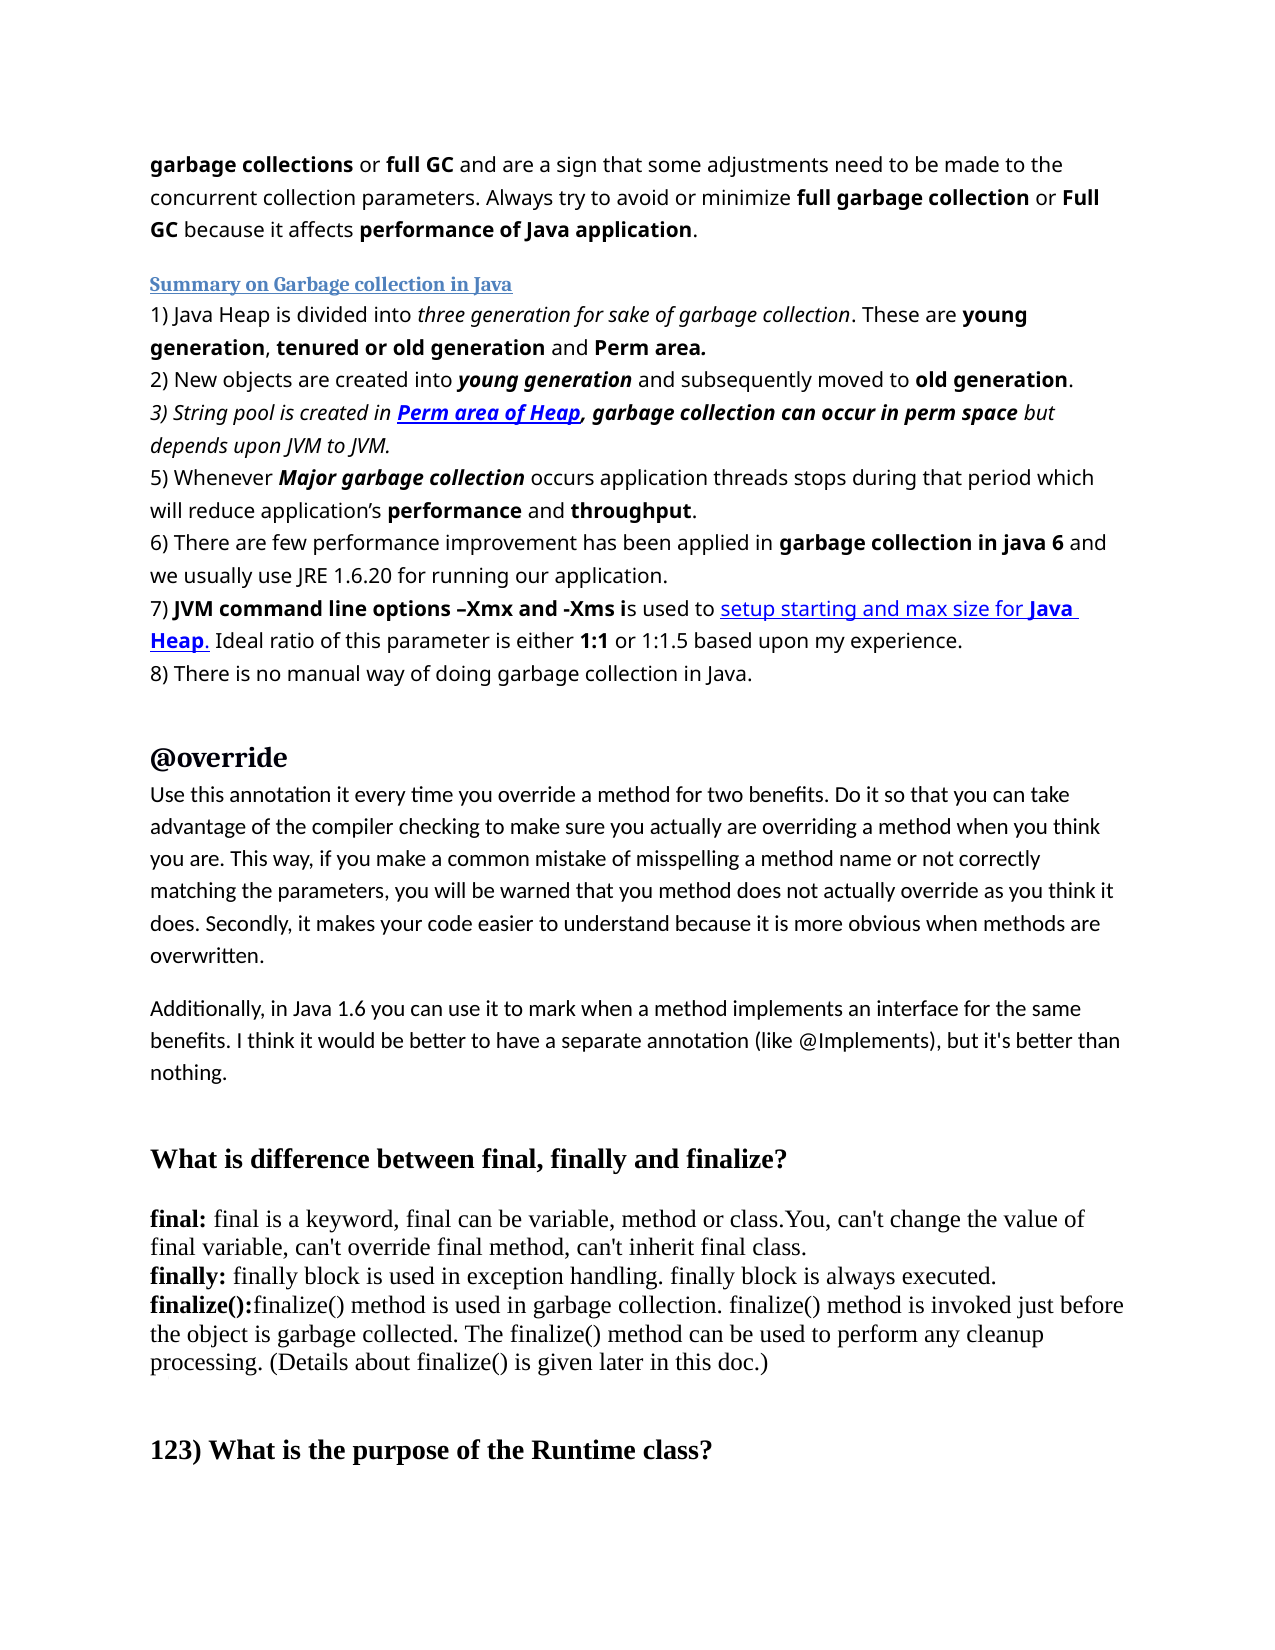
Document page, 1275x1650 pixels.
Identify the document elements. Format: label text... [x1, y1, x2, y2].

subtitle Summary on Garbage collection in Java [150, 273, 1125, 297]
text Additionally, in Java 1.6 you can use it to mark when a method implements an interface for the same benefits. I think it would be better to have a separate annotation (like @Implements), but it's better than nothing. [150, 994, 1125, 1086]
table_cell finally: finally block is used in exception handling. finally block is always executed. [150, 1261, 1125, 1290]
table_header What is difference between final, finally and finalize? 123) What is the purpose of the Runtime class? [149, 1111, 1142, 1497]
text 1) Java Heap is divided into three generation for sake of garbage collection. These are young generation, tenured or old generation and Perm area. 2) New objects are created into young generation and subsequently moved to old generation. 3) String pool is created in Perm area of Heap, garbage collection can occur in perm space but depends upon JVM to JVM. 5) Whenever Major garbage collection occurs application threads stops during that period which will reduce application’s performance and throughput. 6) There are few performance improvement has been applied in garbage collection in java 6 and we usually use JRE 1.6.20 for running our application. 7) JVM command line options –Xmx and -Xms is used to setup starting and max size for Java Heap. Ideal ratio of this parameter is either 1:1 or 1:1.5 based upon my experience. 8) There is no manual way of doing garbage collection in Java. [150, 300, 1125, 687]
table_header final: final is a keyword, final can be variable, method or class.You, can't change the value of final variable, can't override final method, can't inherit final class. [150, 1204, 1125, 1261]
subtitle @override [150, 742, 1125, 775]
text Use this annotation it every time you override a method for two benefits. Do it so that you can take advantage of the compiler checking to make sure you actually are overriding a method when you think you are. This way, if you make a common mistake of misspelling a method name or not correctly matching the parameters, you will be warned that you method does not actually override as you think it does. Secondly, it makes your code easier to understand because it is more obvious when methods are overwritten. [150, 780, 1125, 969]
text garbage collections or full GC and are a sign that some adjustments need to be made to the concurrent collection parameters. Always try to avoid or minimize full garbage collection or Full GC because it affects performance of Java application. [150, 150, 1125, 244]
table_cell finalize():finalize() method is used in garbage collection. finalize() method is invoked just before the object is garbage collected. The finalize() method can be used to perform any cleanup processing. (Details about finalize() is given later in this doc.) [150, 1290, 1125, 1376]
